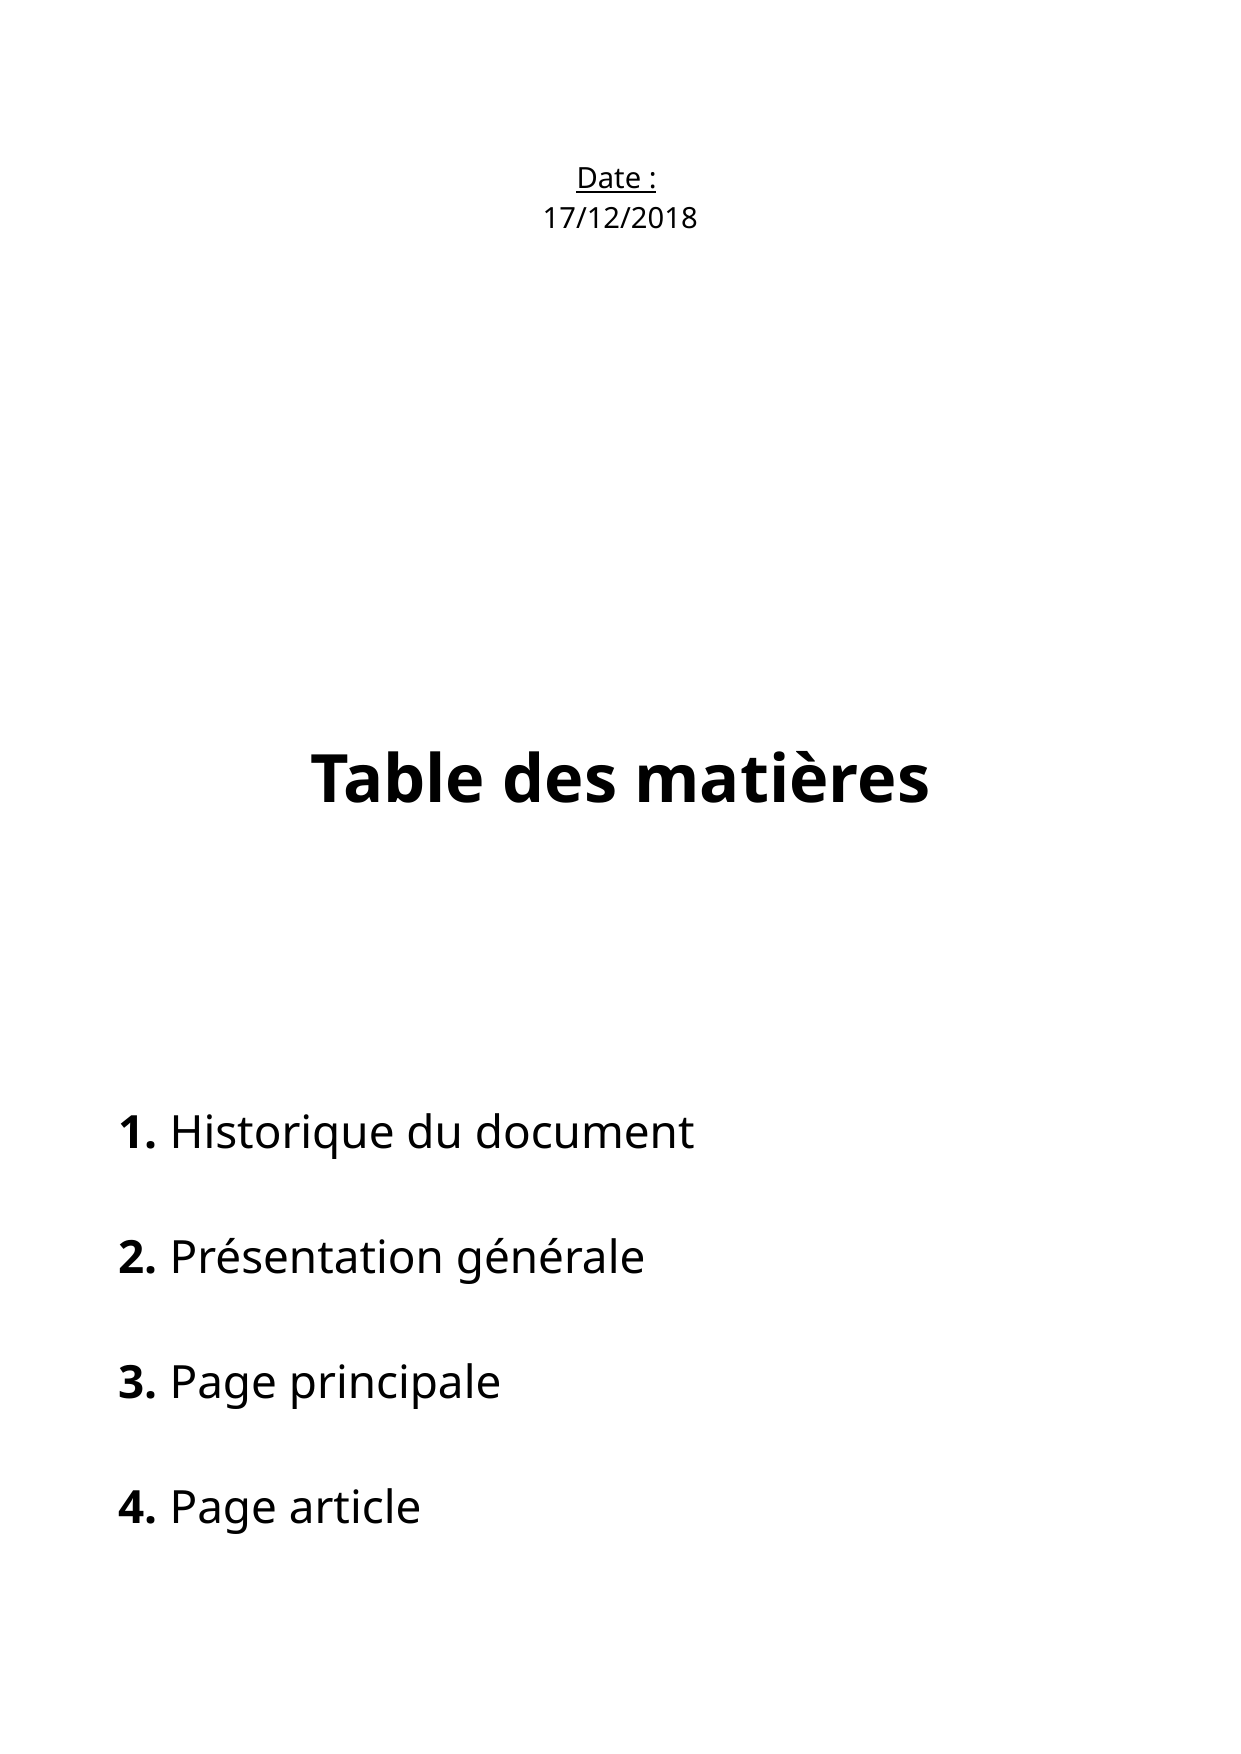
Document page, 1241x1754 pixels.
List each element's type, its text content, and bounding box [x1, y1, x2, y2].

text Table des matières [118, 731, 1122, 822]
text Date : [118, 158, 1122, 197]
text 17/12/2018 [118, 197, 1122, 237]
text 4. Page article [118, 1474, 1122, 1536]
text 2. Présentation générale [118, 1224, 1122, 1287]
text 3. Page principale [118, 1349, 1122, 1412]
text 1. Historique du document [118, 1100, 1122, 1162]
